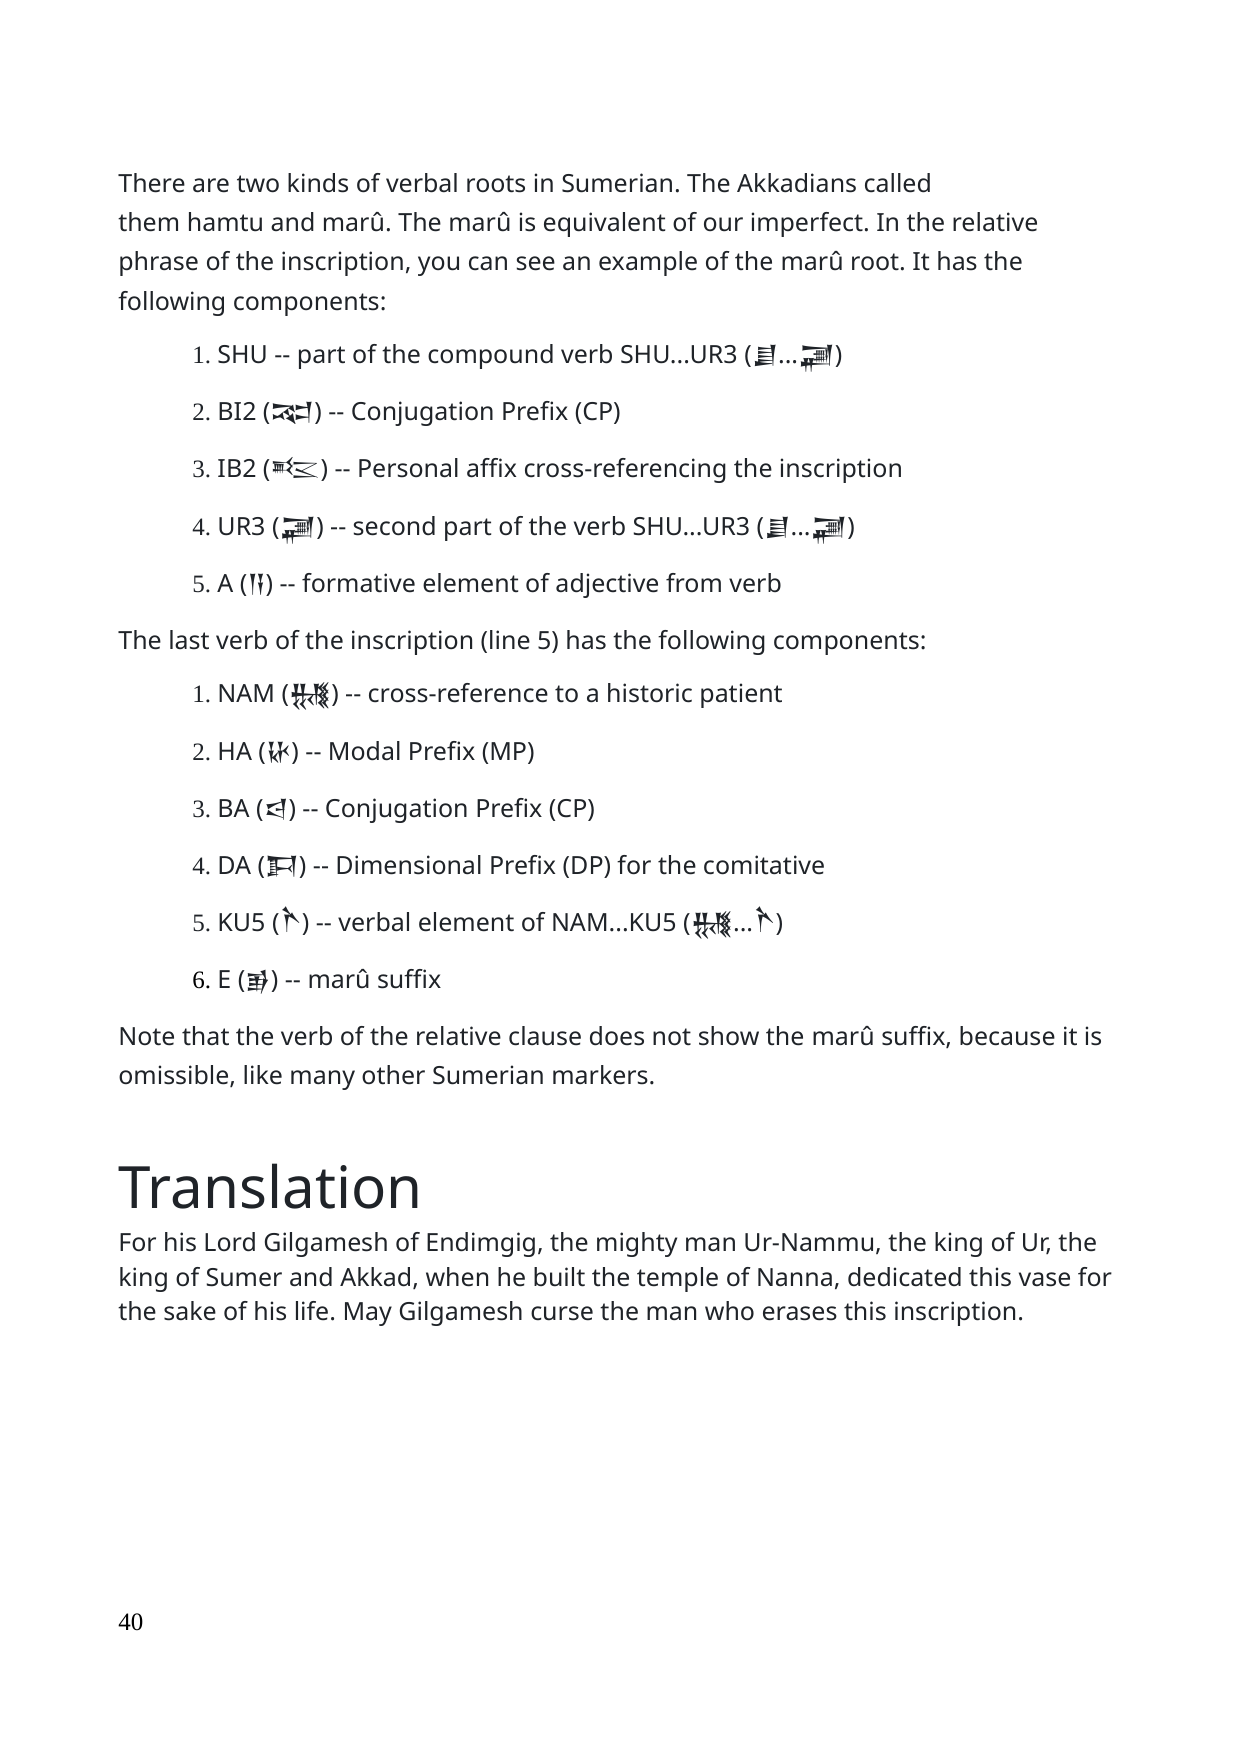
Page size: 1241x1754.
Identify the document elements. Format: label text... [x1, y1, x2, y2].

list SHU -- part of the compound verb SHU...UR3 (𒋗...𒃡) [118, 337, 1122, 374]
list IB2 (𒌈) -- Personal affix cross-referencing the inscription [118, 451, 1122, 488]
list NAM (𒉆) -- cross-reference to a historic patient [118, 676, 1122, 713]
list HA (𒄩) -- Modal Prefix (MP) [118, 733, 1122, 770]
list KU5 (𒋻) -- verbal element of NAM...KU5 (𒉆...𒋻) [118, 904, 1122, 941]
list DA (𒁕) -- Dimensional Prefix (DP) for the comitative [118, 847, 1122, 884]
text Translation [118, 1146, 1122, 1225]
list E (𒂊) -- marû suffix [118, 962, 1122, 998]
list UR3 (𒃡) -- second part of the verb SHU...UR3 (𒋗...𒃡) [118, 508, 1122, 545]
text The last verb of the inscription (line 5) has the following components: [118, 622, 1122, 656]
list A (𒀀) -- formative element of adjective from verb [118, 565, 1122, 602]
list BA (𒁀) -- Conjugation Prefix (CP) [118, 790, 1122, 827]
list BI2 (𒉈) -- Conjugation Prefix (CP) [118, 394, 1122, 431]
text Note that the verb of the relative clause does not show the marû suffix, because it is omissible, like many other Sumerian markers. [118, 1019, 1122, 1092]
text For his Lord Gilgamesh of Endimgig, the mighty man Ur-Nammu, the king of Ur, the king of Sumer and Akkad, when he built the temple of Nanna, dedicated this vase for the sake of his life. May Gilgamesh curse the man who erases this inscription. [118, 1225, 1122, 1327]
text There are two kinds of verbal roots in Sumerian. The Akkadians called them hamtu and marû. The marû is equivalent of our imperfect. In the relative phrase of the inscription, you can see an example of the marû root. It has the following components: [118, 166, 1122, 317]
